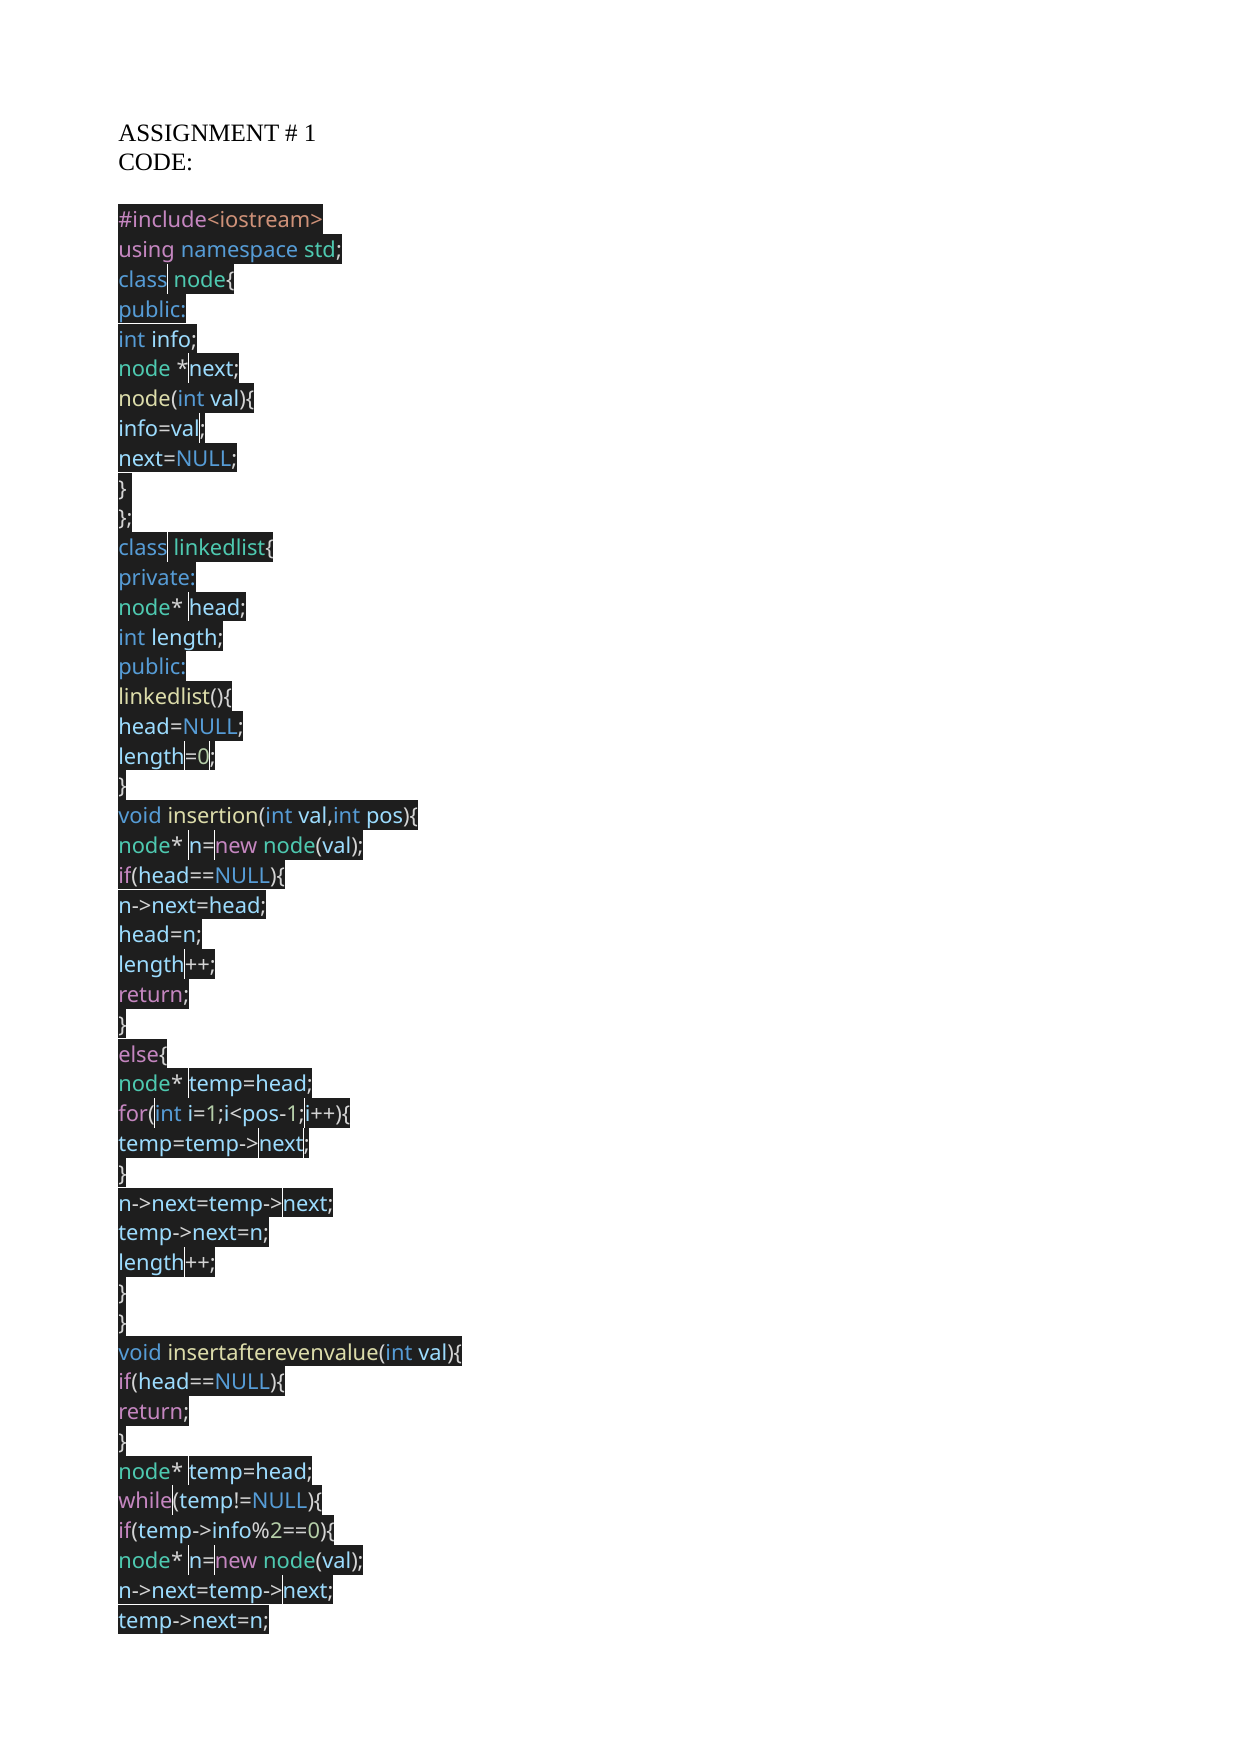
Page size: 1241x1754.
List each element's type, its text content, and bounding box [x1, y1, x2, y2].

text node* n=new node(val); [118, 830, 1122, 860]
text using namespace std; [118, 234, 1122, 264]
text if(temp->info%2==0){ [118, 1515, 1122, 1545]
text return; [118, 1396, 1122, 1426]
text class linkedlist{ [118, 532, 1122, 562]
text n->next=head; [118, 889, 1122, 919]
text length++; [118, 949, 1122, 979]
text public: [118, 651, 1122, 681]
text } [118, 770, 1122, 800]
text next=NULL; [118, 443, 1122, 472]
text node* temp=head; [118, 1068, 1122, 1098]
text } [118, 472, 1122, 502]
text info=val; [118, 413, 1122, 443]
text #include<iostream> [118, 204, 1122, 234]
text length=0; [118, 741, 1122, 770]
text void insertion(int val,int pos){ [118, 800, 1122, 830]
text class node{ [118, 264, 1122, 294]
text head=NULL; [118, 711, 1122, 741]
text void insertafterevenvalue(int val){ [118, 1336, 1122, 1366]
text int info; [118, 323, 1122, 353]
text } [118, 1426, 1122, 1456]
text } [118, 1009, 1122, 1038]
text length++; [118, 1247, 1122, 1277]
text public: [118, 294, 1122, 323]
text node* n=new node(val); [118, 1545, 1122, 1575]
text temp->next=n; [118, 1217, 1122, 1247]
text } [118, 1158, 1122, 1187]
text } [118, 1277, 1122, 1307]
text temp->next=n; [118, 1604, 1122, 1634]
text linkedlist(){ [118, 681, 1122, 711]
text if(head==NULL){ [118, 860, 1122, 889]
text temp=temp->next; [118, 1128, 1122, 1158]
text head=n; [118, 919, 1122, 949]
text if(head==NULL){ [118, 1366, 1122, 1396]
text CODE: [118, 147, 1122, 176]
text n->next=temp->next; [118, 1187, 1122, 1217]
text node* temp=head; [118, 1456, 1122, 1485]
text while(temp!=NULL){ [118, 1485, 1122, 1515]
text node* head; [118, 592, 1122, 621]
text else{ [118, 1038, 1122, 1068]
text node(int val){ [118, 383, 1122, 413]
text return; [118, 979, 1122, 1009]
text node *next; [118, 353, 1122, 383]
text private: [118, 562, 1122, 592]
text for(int i=1;i<pos-1;i++){ [118, 1098, 1122, 1128]
text ASSIGNMENT # 1 [118, 118, 1122, 147]
text int length; [118, 621, 1122, 651]
text }; [118, 502, 1122, 532]
text } [118, 1307, 1122, 1336]
text n->next=temp->next; [118, 1575, 1122, 1604]
